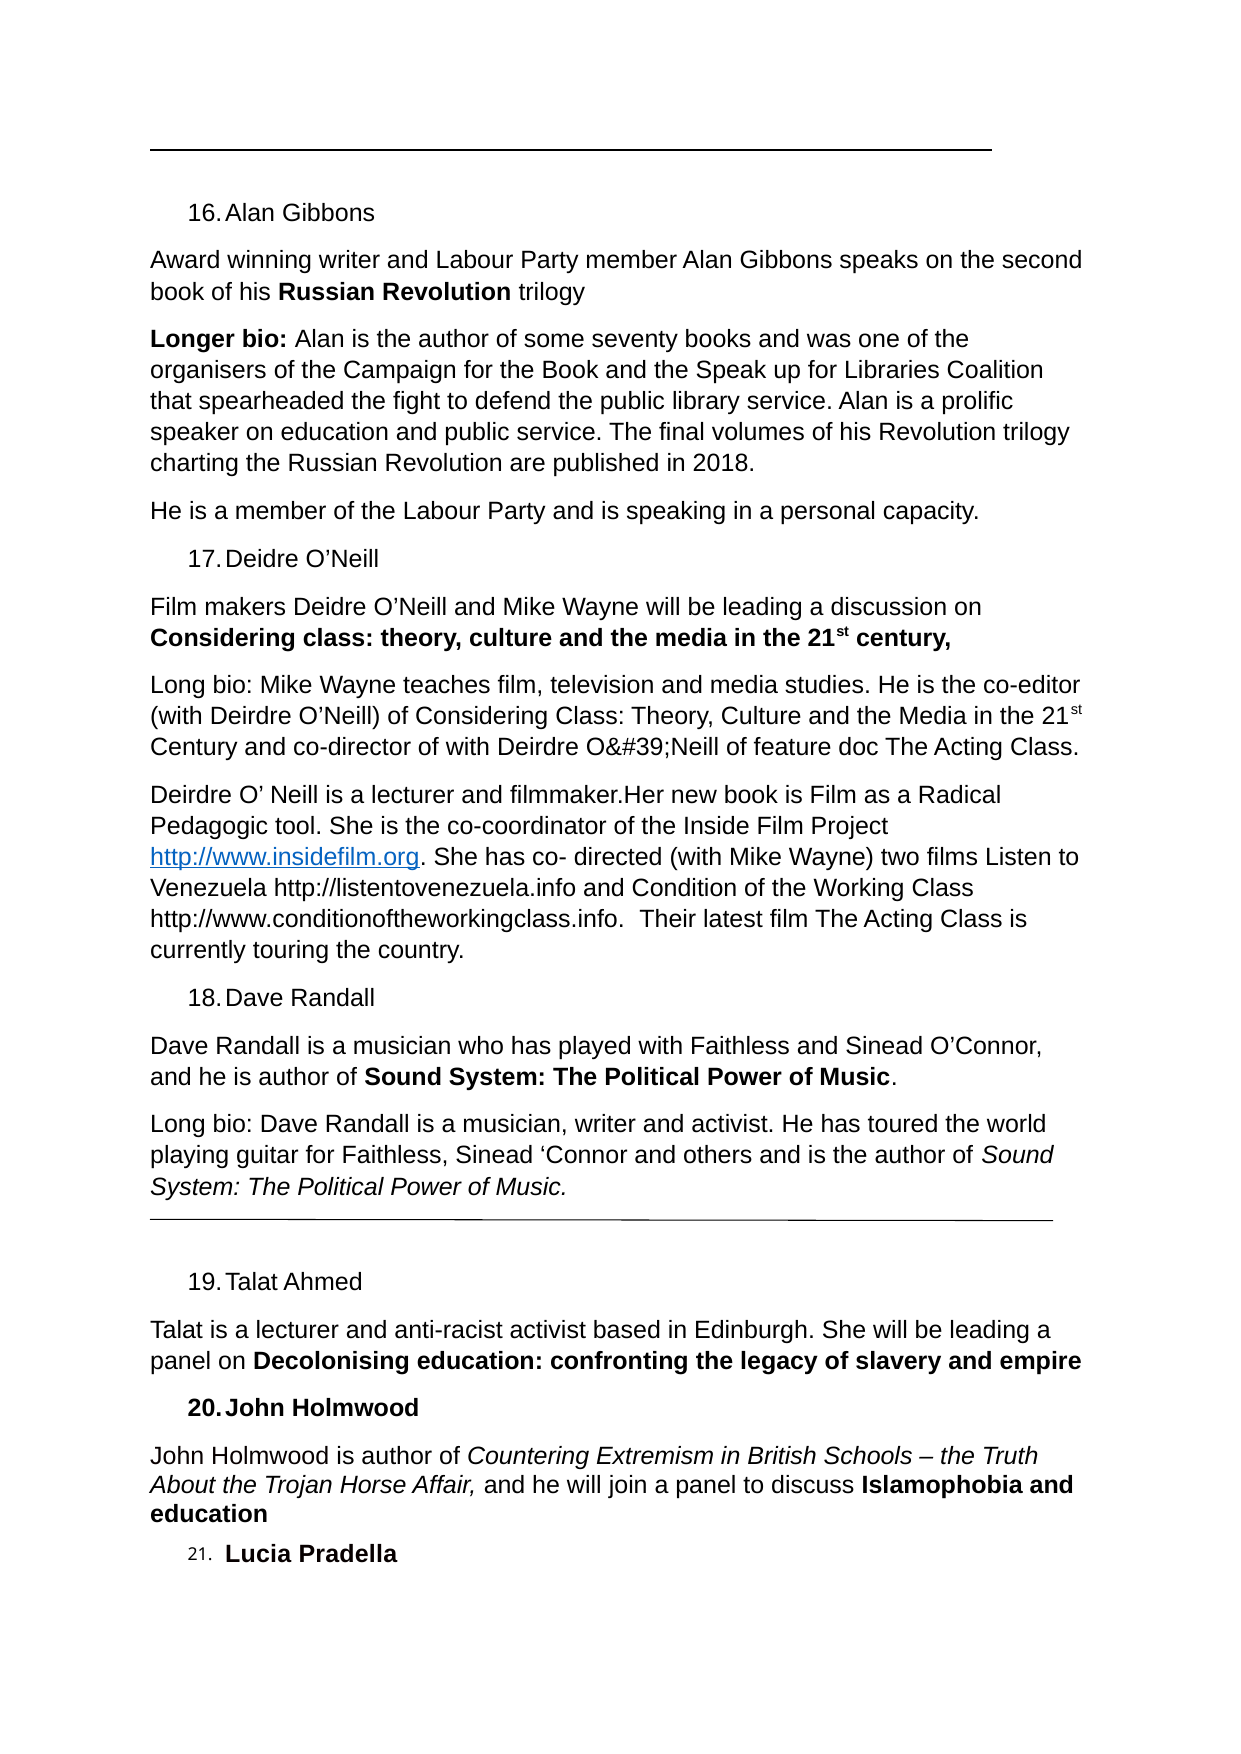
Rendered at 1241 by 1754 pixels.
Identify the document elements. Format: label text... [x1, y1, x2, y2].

list Deidre O’Neill [187, 544, 1090, 572]
text Long bio: Mike Wayne teaches film, television and media studies. He is the co-editor (with Deirdre O’Neill) of Considering Class: Theory, Culture and the Media in the 21st Century and co-director of with Deirdre O&#39;Neill of feature doc The Acting Class. [150, 670, 1090, 761]
text Film makers Deidre O’Neill and Mike Wayne will be leading a discussion on Considering class: theory, culture and the media in the 21st century, [150, 591, 1090, 651]
text He is a member of the Labour Party and is speaking in a personal capacity. [150, 496, 1090, 525]
text Longer bio: Alan is the author of some seventy books and was one of the organisers of the Campaign for the Book and the Speak up for Libraries Coalition that spearheaded the fight to defend the public library service. Alan is a prolific speaker on education and public service. The final volumes of his Revolution trilogy charting the Russian Revolution are published in 2018. [150, 324, 1090, 477]
list Talat Ahmed [187, 1267, 1090, 1296]
list Lucia Pradella [187, 1539, 1090, 1568]
text Deirdre O’ Neill is a lecturer and filmmaker.Her new book is Film as a Radical Pedagogic tool. She is the co-coordinator of the Inside Film Project http://www.insidefilm.org. She has co- directed (with Mike Wayne) two films Listen to Venezuela http://listentovenezuela.info and Condition of the Working Class http://www.conditionoftheworkingclass.info. Their latest film The Acting Class is currently touring the country. [150, 780, 1090, 964]
text Dave Randall is a musician who has played with Faithless and Sinead O’Connor, and he is author of Sound System: The Political Power of Music. [150, 1031, 1090, 1090]
text Long bio: Dave Randall is a musician, writer and activist. He has toured the world playing guitar for Faithless, Sinead ‘Connor and others and is the author of Sound System: The Political Power of Music. [150, 1109, 1090, 1200]
list John Holmwood [187, 1393, 1090, 1422]
list Alan Gibbons [187, 198, 1090, 226]
text Award winning writer and Labour Party member Alan Gibbons speaks on the second book of his Russian Revolution trilogy [150, 245, 1090, 305]
text John Holmwood is author of Countering Extremism in British Schools – the Truth About the Trojan Horse Affair, and he will join a panel to discuss Islamophobia and education [150, 1441, 1090, 1527]
text Talat is a lecturer and anti-racist activist based in Edinburgh. She will be leading a panel on Decolonising education: confronting the legacy of slavery and empire [150, 1314, 1090, 1374]
list Dave Randall [187, 983, 1090, 1012]
